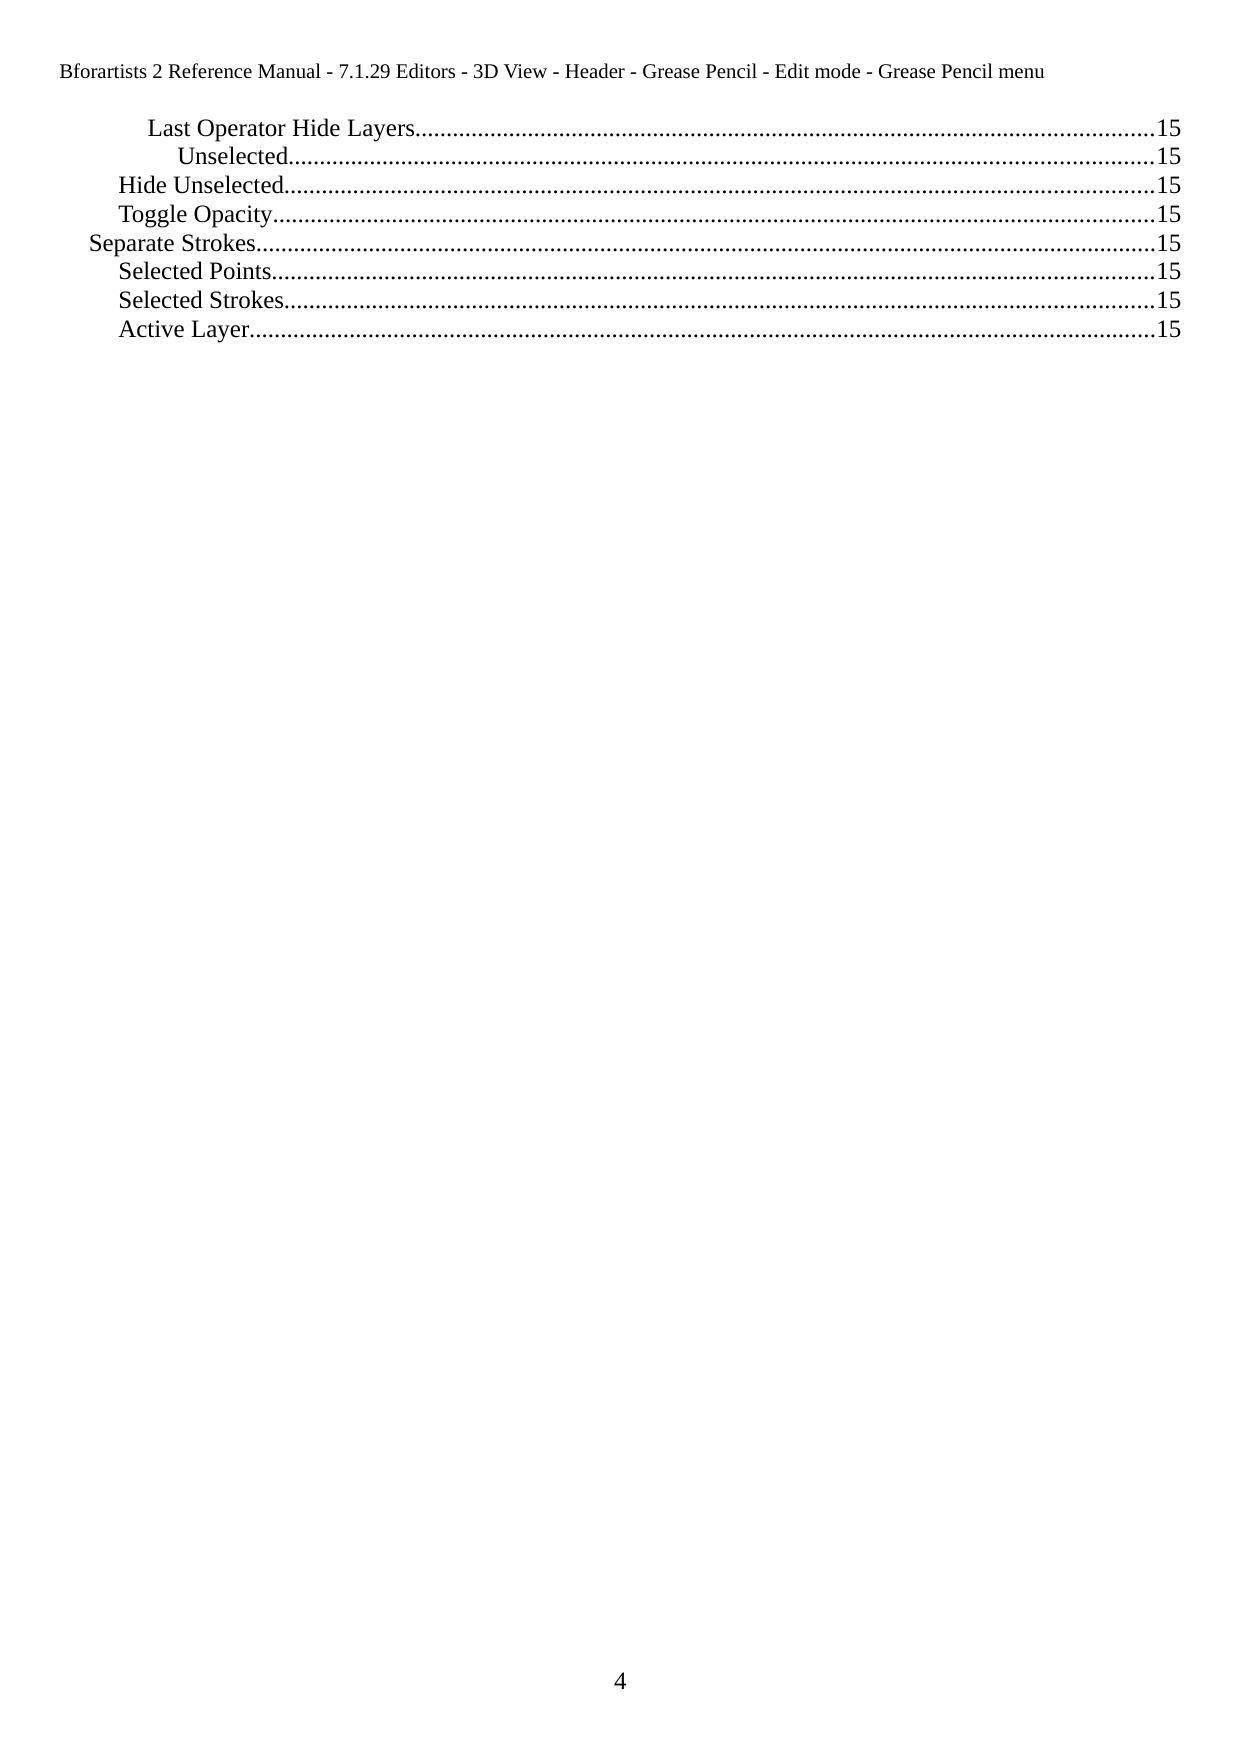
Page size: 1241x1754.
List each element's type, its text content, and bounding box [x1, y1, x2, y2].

text Unselected 15 [177, 141, 1181, 170]
text Active Layer 15 [118, 314, 1181, 343]
text Selected Points 15 [118, 256, 1181, 285]
text Hide Unselected 15 [118, 170, 1181, 199]
text Selected Strokes 15 [118, 285, 1181, 314]
text Toggle Opacity 15 [118, 199, 1181, 228]
text Separate Strokes 15 [88, 228, 1181, 256]
text Last Operator Hide Layers 15 [147, 113, 1181, 141]
